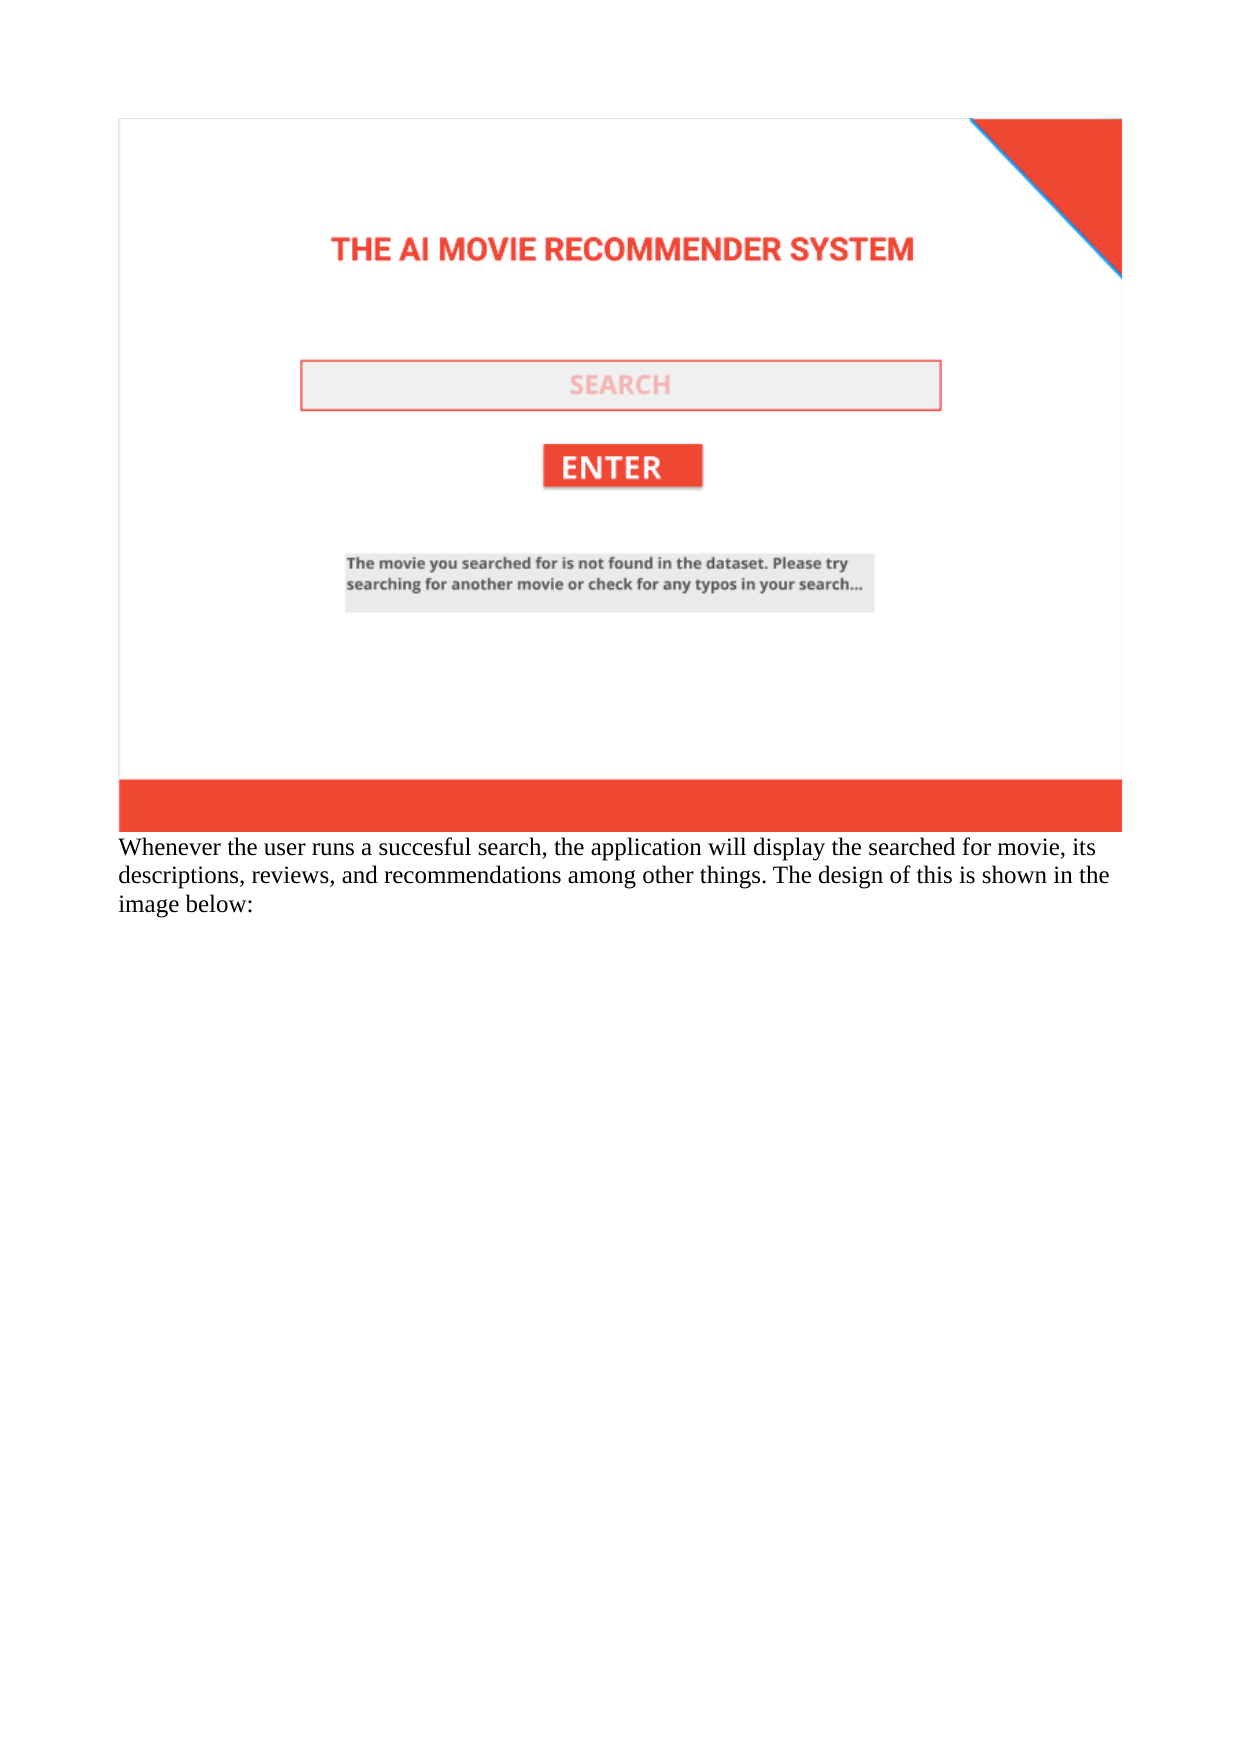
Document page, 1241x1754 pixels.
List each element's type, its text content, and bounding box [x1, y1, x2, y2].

picture [118, 118, 1123, 832]
text Whenever the user runs a succesful search, the application will display the searched for movie, its descriptions, reviews, and recommendations among other things. The design of this is shown in the image below: [118, 832, 1122, 918]
